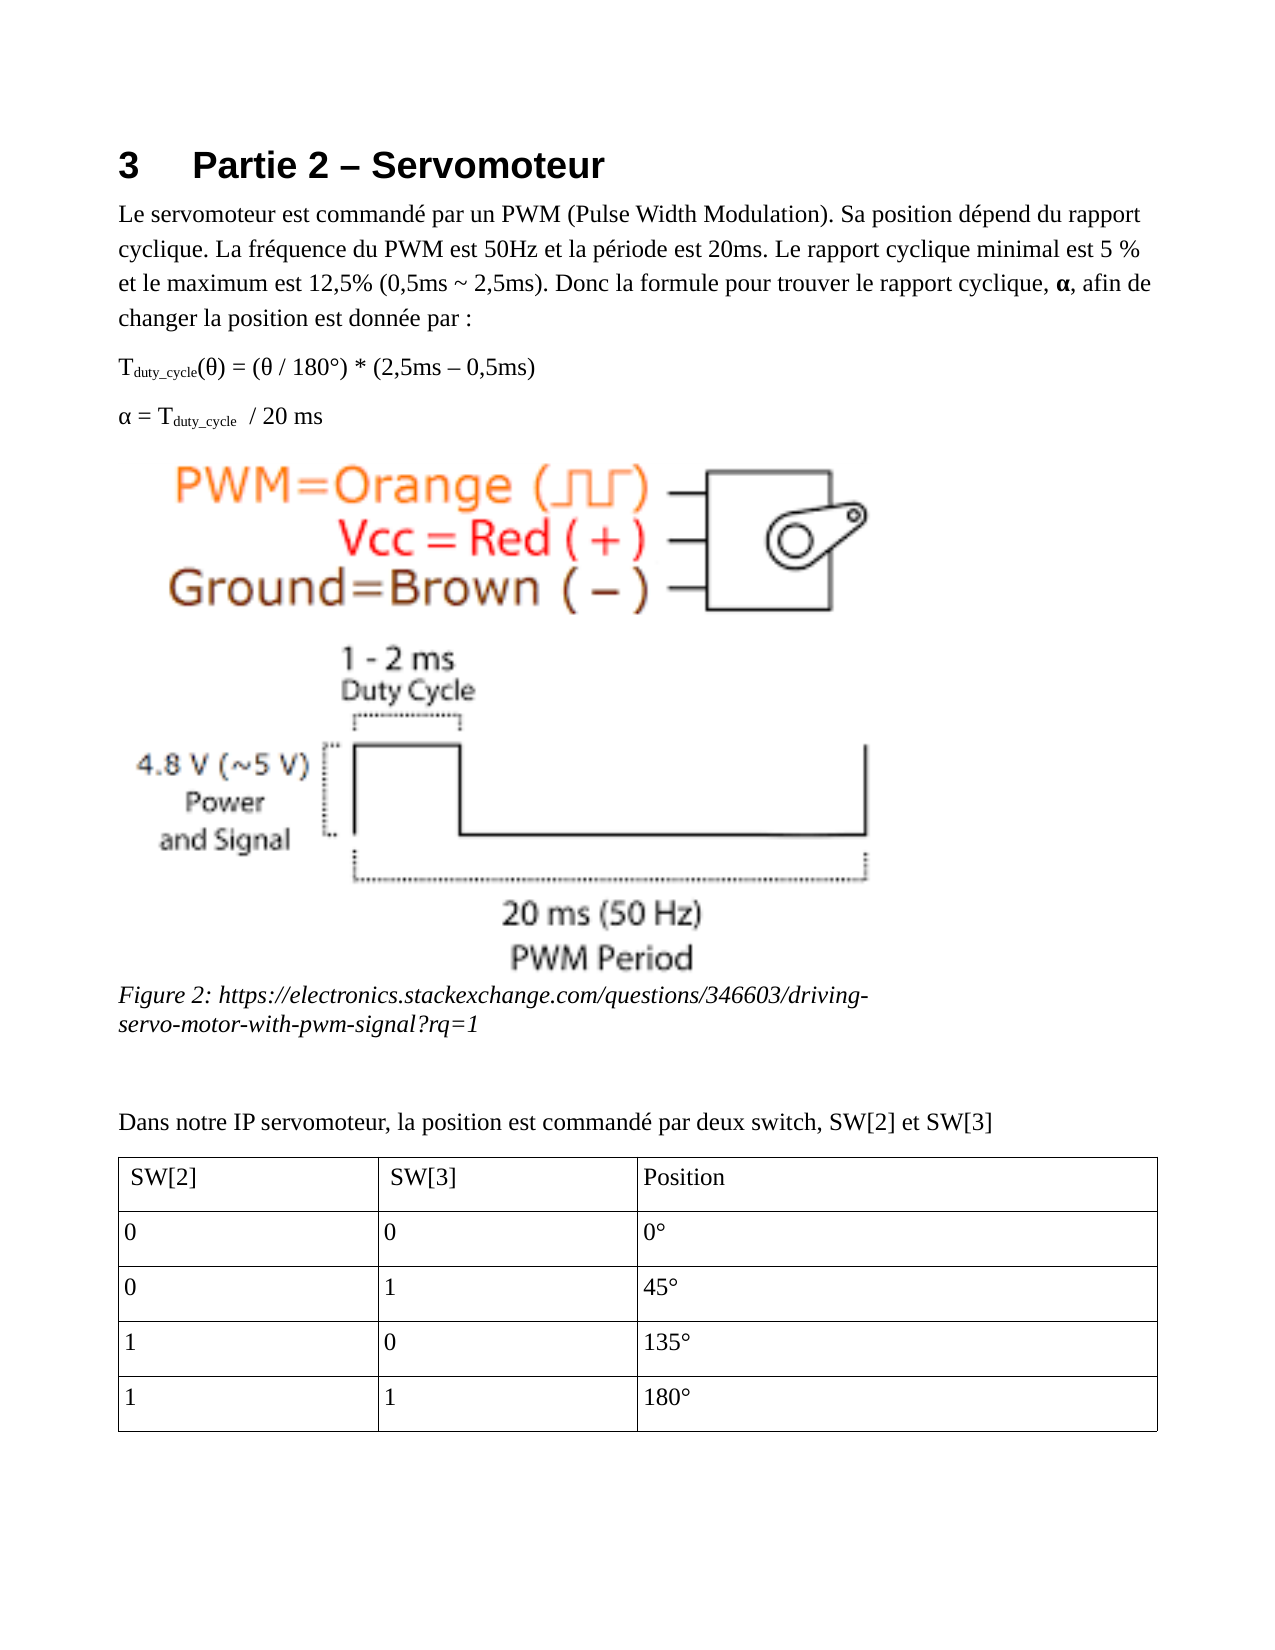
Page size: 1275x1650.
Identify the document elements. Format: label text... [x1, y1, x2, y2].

text α = Tduty_cycle / 20 ms [118, 401, 1157, 429]
table_cell 0 [119, 1267, 378, 1321]
table_cell 0 [379, 1212, 637, 1266]
table_cell 180° [638, 1377, 1157, 1431]
text Le servomoteur est commandé par un PWM (Pulse Width Modulation). Sa position dépend du rapport cyclique. La fréquence du PWM est 50Hz et la période est 20ms. Le rapport cyclique minimal est 5 % et le maximum est 12,5% (0,5ms ~ 2,5ms). Donc la formule pour trouver le rapport cyclique, α, afin de changer la position est donnée par : [118, 199, 1157, 331]
text Figure 2: https://electronics.stackexchange.com/questions/346603/driving-servo-motor-with-pwm-signal?rq=1 [118, 976, 872, 1038]
table_header SW[2] [119, 1158, 378, 1211]
text Tduty_cycle(θ) = (θ / 180°) * (2,5ms – 0,5ms) [118, 352, 1157, 381]
subtitle Partie 2 – Servomoteur [118, 143, 1157, 187]
table_cell 0 [119, 1212, 378, 1266]
table_cell 1 [119, 1377, 378, 1431]
table_cell 1 [379, 1377, 637, 1431]
table_cell 1 [379, 1267, 637, 1321]
table_header SW[3] [379, 1158, 637, 1211]
table_cell 0° [638, 1212, 1157, 1266]
text Dans notre IP servomoteur, la position est commandé par deux switch, SW[2] et SW[3] [118, 1107, 1157, 1136]
table_cell 0 [379, 1322, 637, 1376]
table_cell 45° [638, 1267, 1157, 1321]
picture [118, 462, 873, 976]
table_header Position [638, 1158, 1157, 1211]
table_cell 135° [638, 1322, 1157, 1376]
table_cell 1 [119, 1322, 378, 1376]
